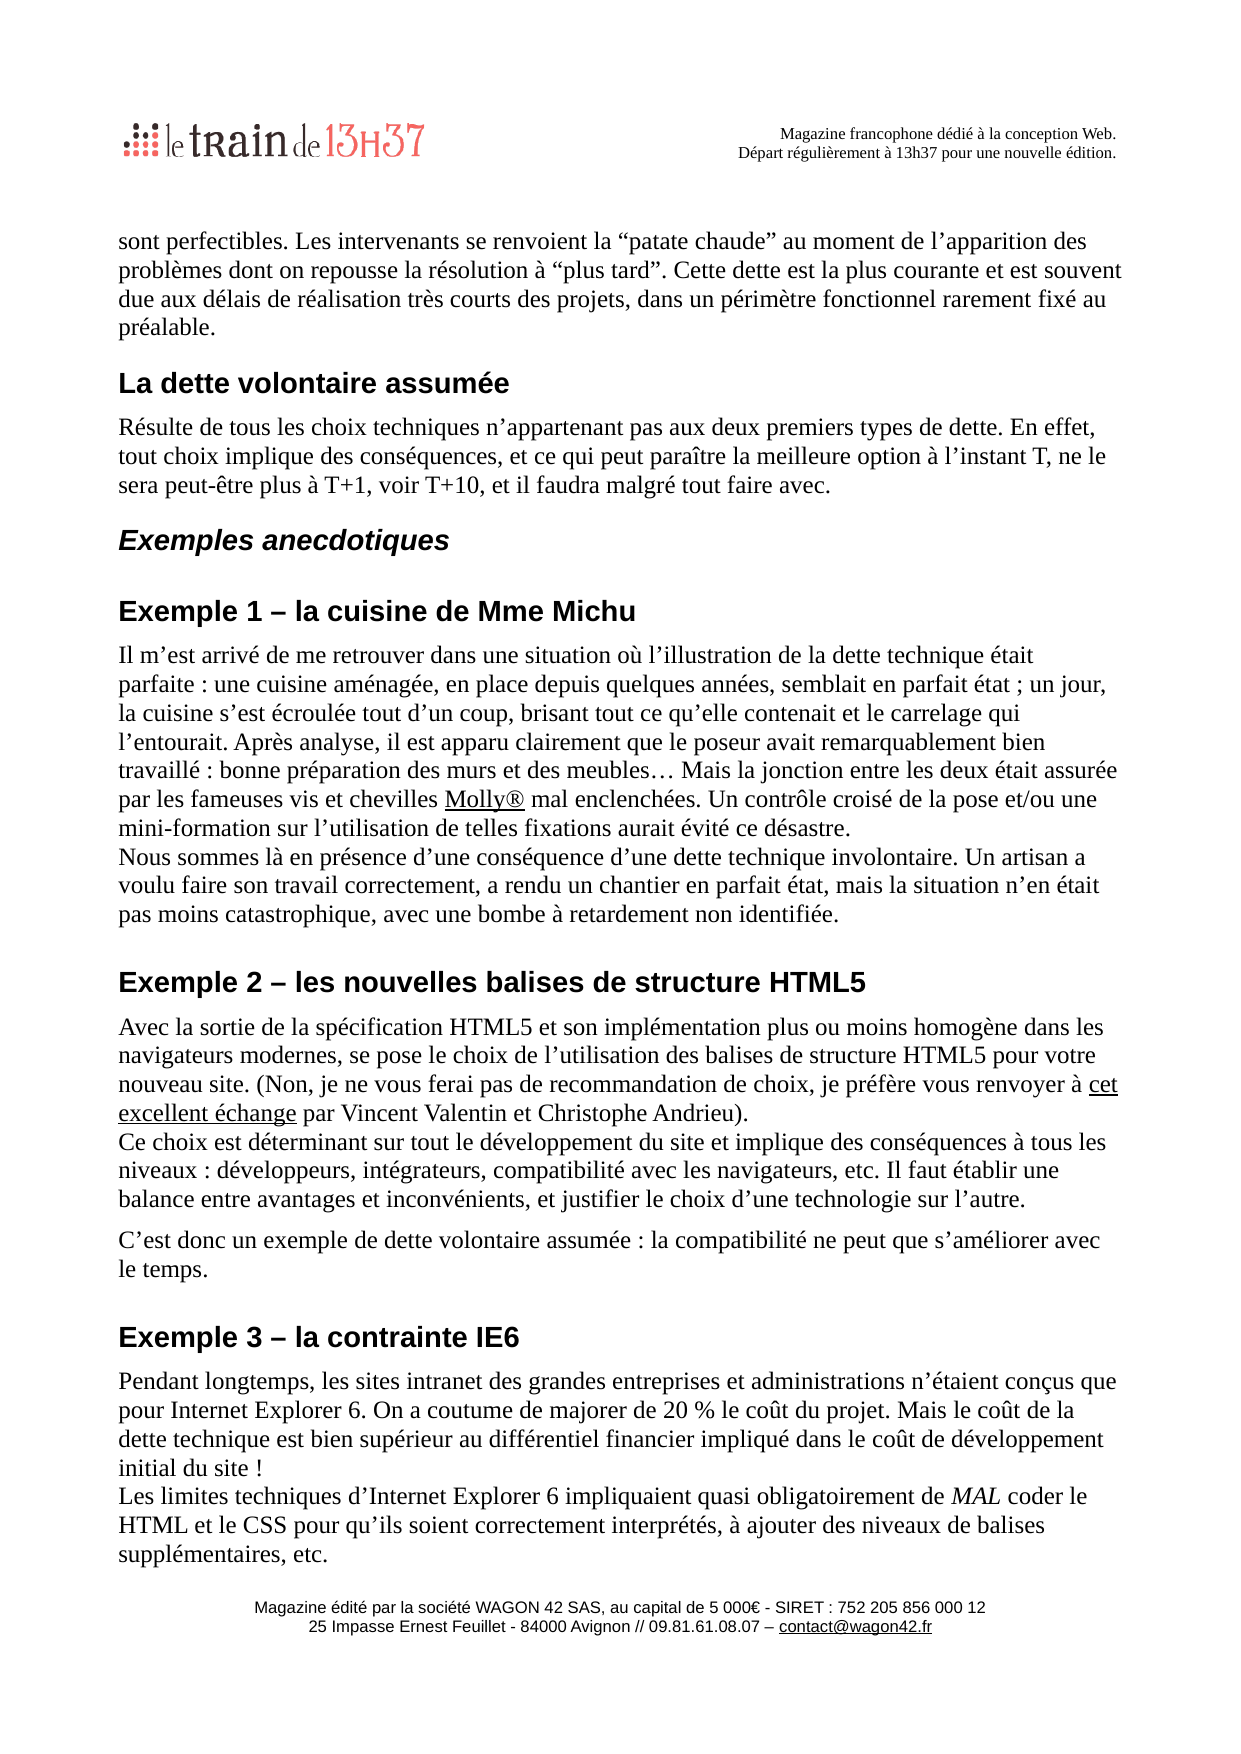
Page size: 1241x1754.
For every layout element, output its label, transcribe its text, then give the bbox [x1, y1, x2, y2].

text C’est donc un exemple de dette volontaire assumée : la compatibilité ne peut que s’améliorer avec le temps. [118, 1225, 1122, 1283]
text Nous sommes là en présence d’une conséquence d’une dette technique involontaire. Un artisan a voulu faire son travail correctement, a rendu un chantier en parfait état, mais la situation n’en était pas moins catastrophique, avec une bombe à retardement non identifiée. [118, 842, 1122, 928]
subtitle La dette volontaire assumée [118, 366, 1122, 400]
subtitle Exemple 3 – la contrainte IE6 [118, 1320, 1122, 1354]
text Résulte de tous les choix techniques n’appartenant pas aux deux premiers types de dette. En effet, tout choix implique des conséquences, et ce qui peut paraître la meilleure option à l’instant T, ne le sera peut-être plus à T+1, voir T+10, et il faudra malgré tout faire avec. [118, 412, 1122, 498]
text Pendant longtemps, les sites intranet des grandes entreprises et administrations n’étaient conçus que pour Internet Explorer 6. On a coutume de majorer de 20 % le coût du projet. Mais le coût de la dette technique est bien supérieur au différentiel financier impliqué dans le coût de développement initial du site ! Les limites techniques d’Internet Explorer 6 impliquaient quasi obligatoirement de MAL coder le HTML et le CSS pour qu’ils soient correctement interprétés, à ajouter des niveaux de balises supplémentaires, etc. [118, 1366, 1122, 1568]
text Ce choix est déterminant sur tout le développement du site et implique des conséquences à tous les niveaux : développeurs, intégrateurs, compatibilité avec les navigateurs, etc. Il faut établir une balance entre avantages et inconvénients, et justifier le choix d’une technologie sur l’autre. [118, 1127, 1122, 1213]
text sont perfectibles. Les intervenants se renvoient la “patate chaude” au moment de l’apparition des problèmes dont on repousse la résolution à “plus tard”. Cette dette est la plus courante et est souvent due aux délais de réalisation très courts des projets, dans un périmètre fonctionnel rarement fixé au préalable. [118, 226, 1122, 341]
subtitle Exemple 1 – la cuisine de Mme Michu [118, 594, 1122, 628]
subtitle Exemple 2 – les nouvelles balises de structure HTML5 [118, 966, 1122, 999]
text Il m’est arrivé de me retrouver dans une situation où l’illustration de la dette technique était parfaite : une cuisine aménagée, en place depuis quelques années, semblait en parfait état ; un jour, la cuisine s’est écroulée tout d’un coup, brisant tout ce qu’elle contenait et le carrelage qui l’entourait. Après analyse, il est apparu clairement que le poseur avait remarquablement bien travaillé : bonne préparation des murs et des meubles… Mais la jonction entre les deux était assurée par les fameuses vis et chevilles Molly® mal enclenchées. Un contrôle croisé de la pose et/ou une mini-formation sur l’utilisation de telles fixations aurait évité ce désastre. [118, 641, 1122, 842]
subtitle Exemples anecdotiques [118, 523, 1122, 557]
picture [123, 123, 425, 157]
text Avec la sortie de la spécification HTML5 et son implémentation plus ou moins homogène dans les navigateurs modernes, se pose le choix de l’utilisation des balises de structure HTML5 pour votre nouveau site. (Non, je ne vous ferai pas de recommandation de choix, je préfère vous renvoyer à cet excellent échange par Vincent Valentin et Christophe Andrieu). [118, 1012, 1122, 1127]
